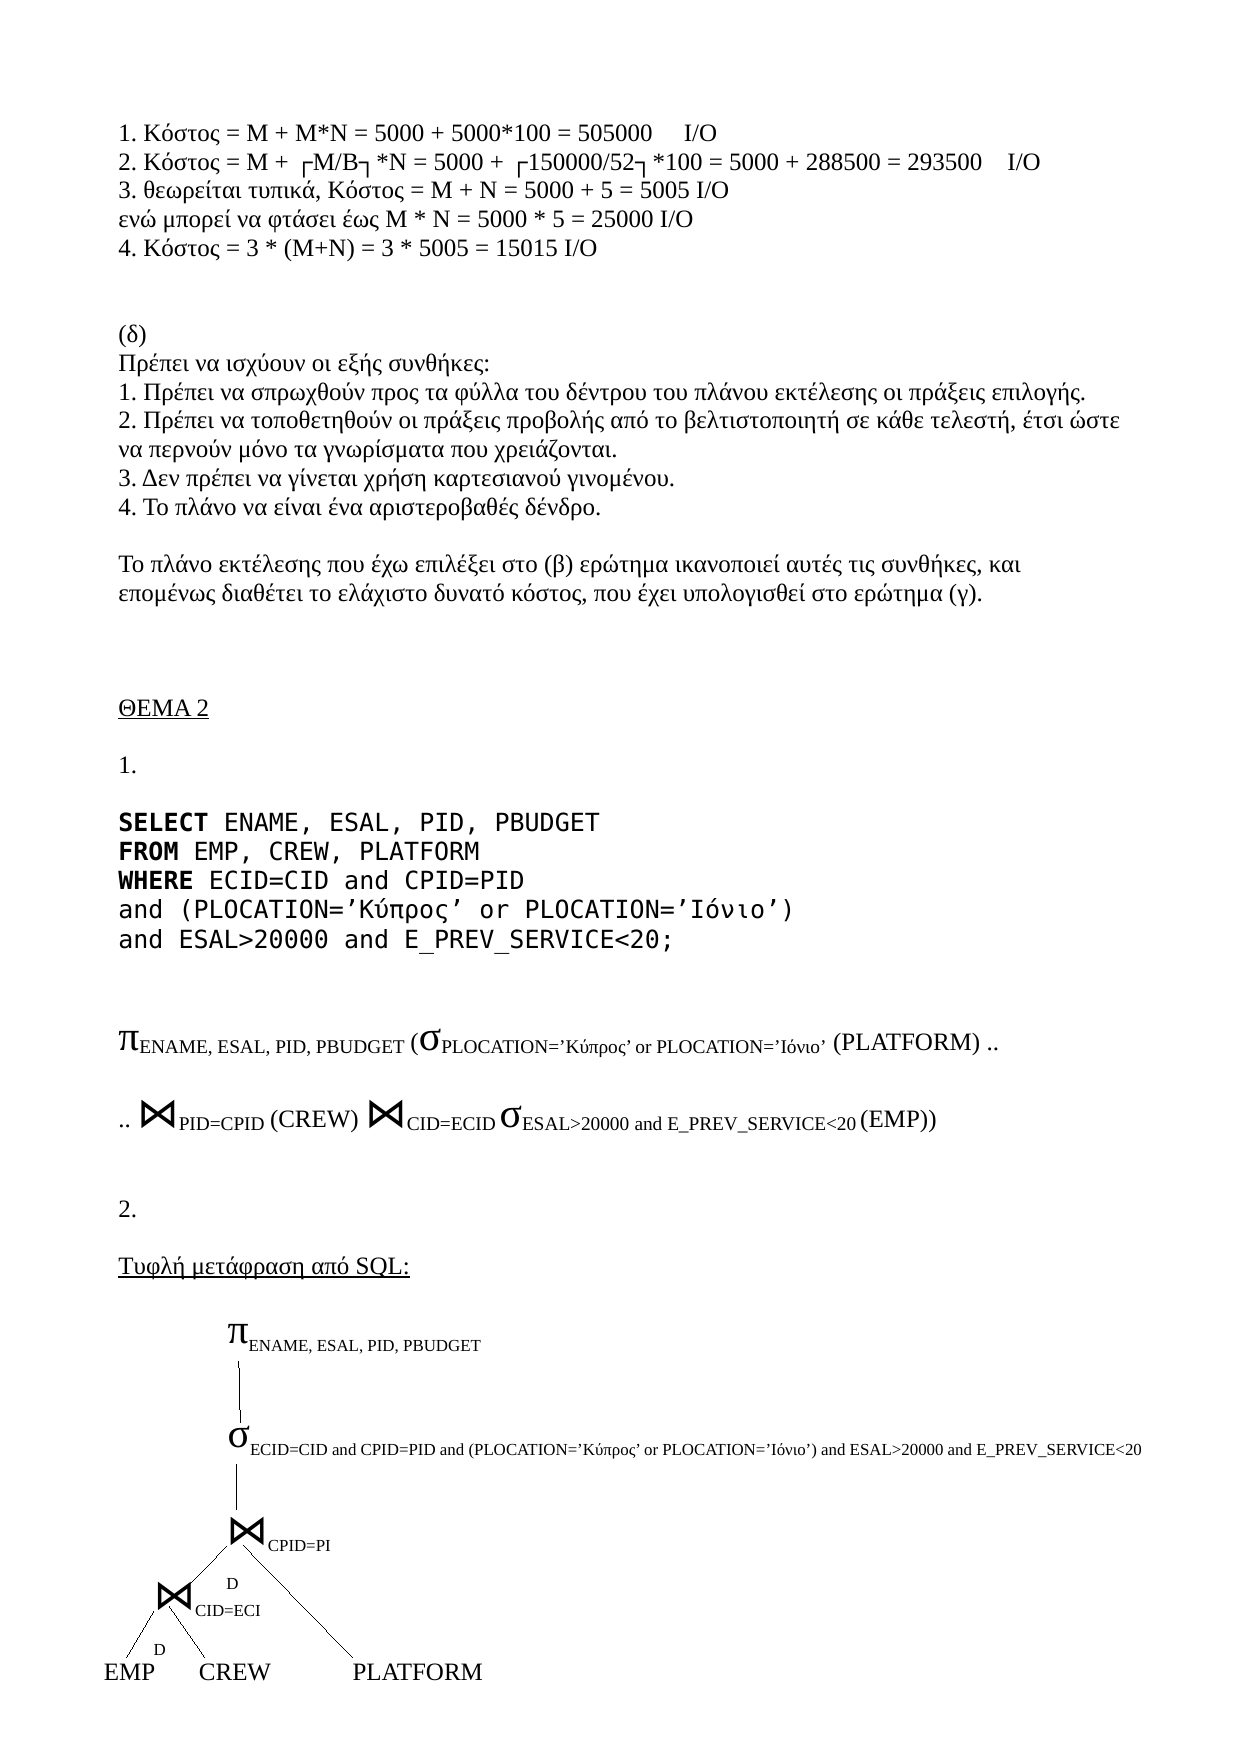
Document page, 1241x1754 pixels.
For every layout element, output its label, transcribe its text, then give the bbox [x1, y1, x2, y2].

text 3. θεωρείται τυπικά, Kόστος = Μ + N = 5000 + 5 = 5005 Ι/Ο [118, 176, 1122, 204]
text .. ⋈PID=CPID (CREW) ⋈CID=ECID σESAL>20000 and E_PREV_SERVICE<20 (EMP)) [118, 1088, 1122, 1136]
text ΘΕΜΑ 2 [118, 693, 1122, 722]
text 2. Κόστος = M + ┌Μ/B┐*N = 5000 + ┌150000/52┐*100 = 5000 + 288500 = 293500 I/O [118, 147, 1122, 176]
text 3. Δεν πρέπει να γίνεται χρήση καρτεσιανού γινομένου. [118, 463, 1122, 492]
text and (PLOCATION=’Κύπρος’ or PLOCATION=’Ιόνιο’) [118, 896, 1122, 925]
text FROM EMP, CREW, PLATFORM [118, 837, 1122, 866]
text Τυφλή μετάφραση από SQL: [118, 1251, 1122, 1280]
text 4. Το πλάνο να είναι ένα αριστεροβαθές δένδρο. [118, 492, 1122, 521]
text WHERE ECID=CID and CPID=PID [118, 866, 1122, 896]
text and ESAL>20000 and E_PREV_SERVICE<20; [118, 925, 1122, 954]
text ενώ μπορεί να φτάσει έως M * N = 5000 * 5 = 25000 I/O [118, 204, 1122, 233]
text Το πλάνο εκτέλεσης που έχω επιλέξει στο (β) ερώτημα ικανοποιεί αυτές τις συνθήκες, και επομένως διαθέτει το ελάχιστο δυνατό κόστος, που έχει υπολογισθεί στο ερώτημα (γ). [118, 549, 1122, 607]
text 2. Πρέπει να τοποθετηθούν οι πράξεις προβολής από το βελτιστοποιητή σε κάθε τελεστή, έτσι ώστε να περνούν μόνο τα γνωρίσματα που χρειάζονται. [118, 406, 1122, 463]
text 2. [118, 1194, 1122, 1223]
text πENAME, ESAL, PID, PBUDGET (σPLOCATION=’Κύπρος’ or PLOCATION=’Ιόνιο’ (PLATFORM) .. [118, 1012, 1122, 1060]
text Πρέπει να ισχύουν οι εξής συνθήκες: [118, 348, 1122, 377]
text SELECT ENAME, ESAL, PID, PBUDGET [118, 808, 1122, 837]
text (δ) [118, 319, 1122, 348]
text 1. Κόστος = Μ + Μ*Ν = 5000 + 5000*100 = 505000 Ι/Ο [118, 118, 1122, 147]
text 4. Κόστος = 3 * (Μ+Ν) = 3 * 5005 = 15015 Ι/Ο [118, 233, 1122, 262]
text 1. Πρέπει να σπρωχθούν προς τα φύλλα του δέντρου του πλάνου εκτέλεσης οι πράξεις επιλογής. [118, 377, 1122, 406]
text 1. [118, 751, 1122, 779]
